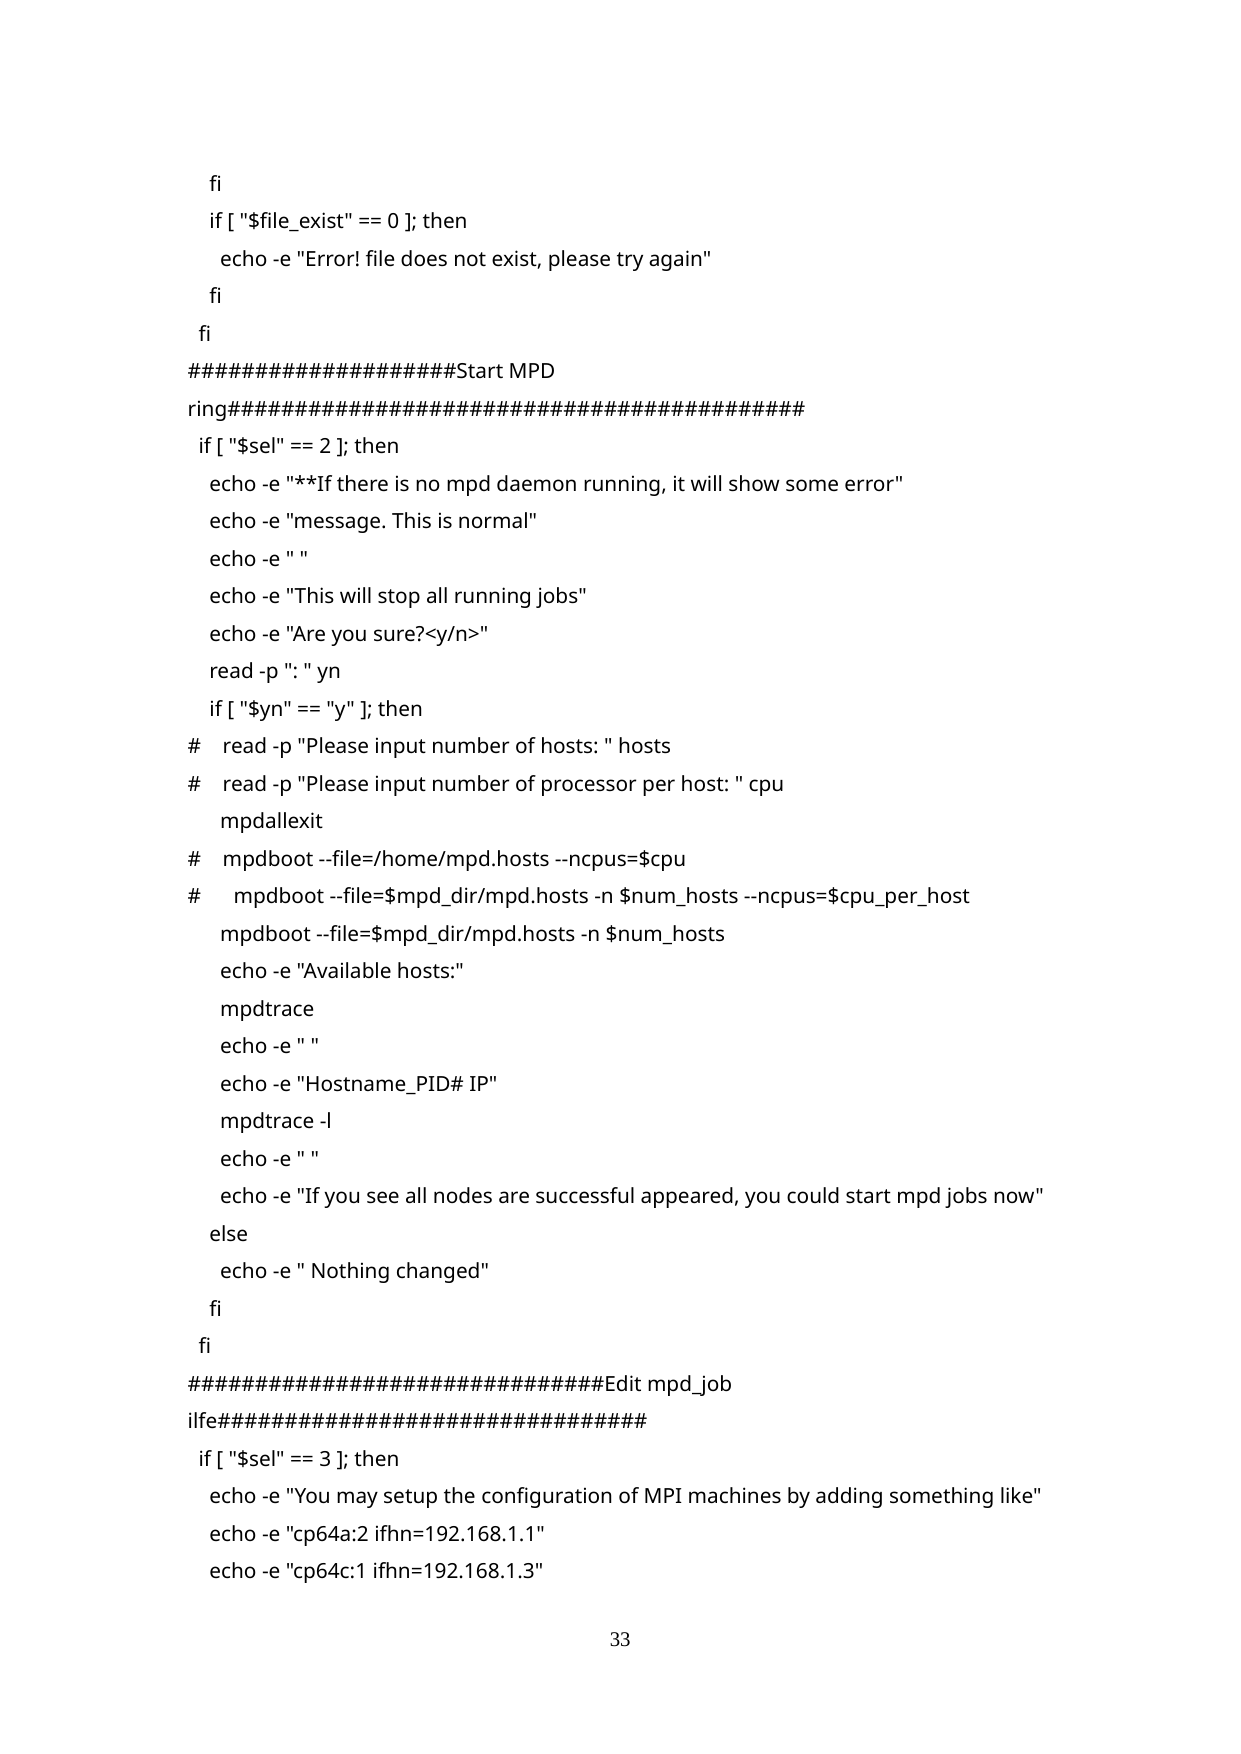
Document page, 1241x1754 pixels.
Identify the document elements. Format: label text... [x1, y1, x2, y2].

text echo -e "**If there is no mpd daemon running, it will show some error" [187, 464, 1053, 502]
text echo -e "Hostname_PID# IP" [187, 1064, 1053, 1102]
text read -p ": " yn [187, 652, 1053, 689]
text ####################Start MPD ring########################################### [187, 352, 1053, 427]
text echo -e "This will stop all running jobs" [187, 577, 1053, 614]
text # read -p "Please input number of hosts: " hosts [187, 727, 1053, 764]
text mpdtrace [187, 989, 1053, 1027]
text fi [187, 1289, 1053, 1327]
text fi [187, 1327, 1053, 1364]
text echo -e "cp64a:2 ifhn=192.168.1.1" [187, 1514, 1053, 1552]
text # read -p "Please input number of processor per host: " cpu [187, 764, 1053, 802]
text if [ "$sel" == 3 ]; then [187, 1439, 1053, 1477]
text mpdallexit [187, 802, 1053, 839]
text echo -e "Error! file does not exist, please try again" [187, 239, 1053, 277]
text echo -e " Nothing changed" [187, 1252, 1053, 1289]
text echo -e "Are you sure?<y/n>" [187, 614, 1053, 652]
text # mpdboot --file=/home/mpd.hosts --ncpus=$cpu [187, 839, 1053, 877]
text mpdboot --file=$mpd_dir/mpd.hosts -n $num_hosts [187, 914, 1053, 952]
text echo -e "You may setup the configuration of MPI machines by adding something like" [187, 1477, 1053, 1514]
text echo -e "If you see all nodes are successful appeared, you could start mpd jobs now" [187, 1177, 1053, 1214]
text ###############################Edit mpd_job ilfe################################ [187, 1364, 1053, 1439]
text # mpdboot --file=$mpd_dir/mpd.hosts -n $num_hosts --ncpus=$cpu_per_host [187, 877, 1053, 914]
text fi [187, 164, 1053, 202]
text echo -e " " [187, 1139, 1053, 1177]
text echo -e "message. This is normal" [187, 502, 1053, 539]
text fi [187, 277, 1053, 314]
text echo -e "Available hosts:" [187, 952, 1053, 989]
text if [ "$yn" == "y" ]; then [187, 689, 1053, 727]
text echo -e " " [187, 539, 1053, 577]
text echo -e "cp64c:1 ifhn=192.168.1.3" [187, 1552, 1053, 1589]
text else [187, 1214, 1053, 1252]
text if [ "$sel" == 2 ]; then [187, 427, 1053, 464]
text mpdtrace -l [187, 1102, 1053, 1139]
text echo -e " " [187, 1027, 1053, 1064]
text fi [187, 314, 1053, 352]
text if [ "$file_exist" == 0 ]; then [187, 202, 1053, 239]
